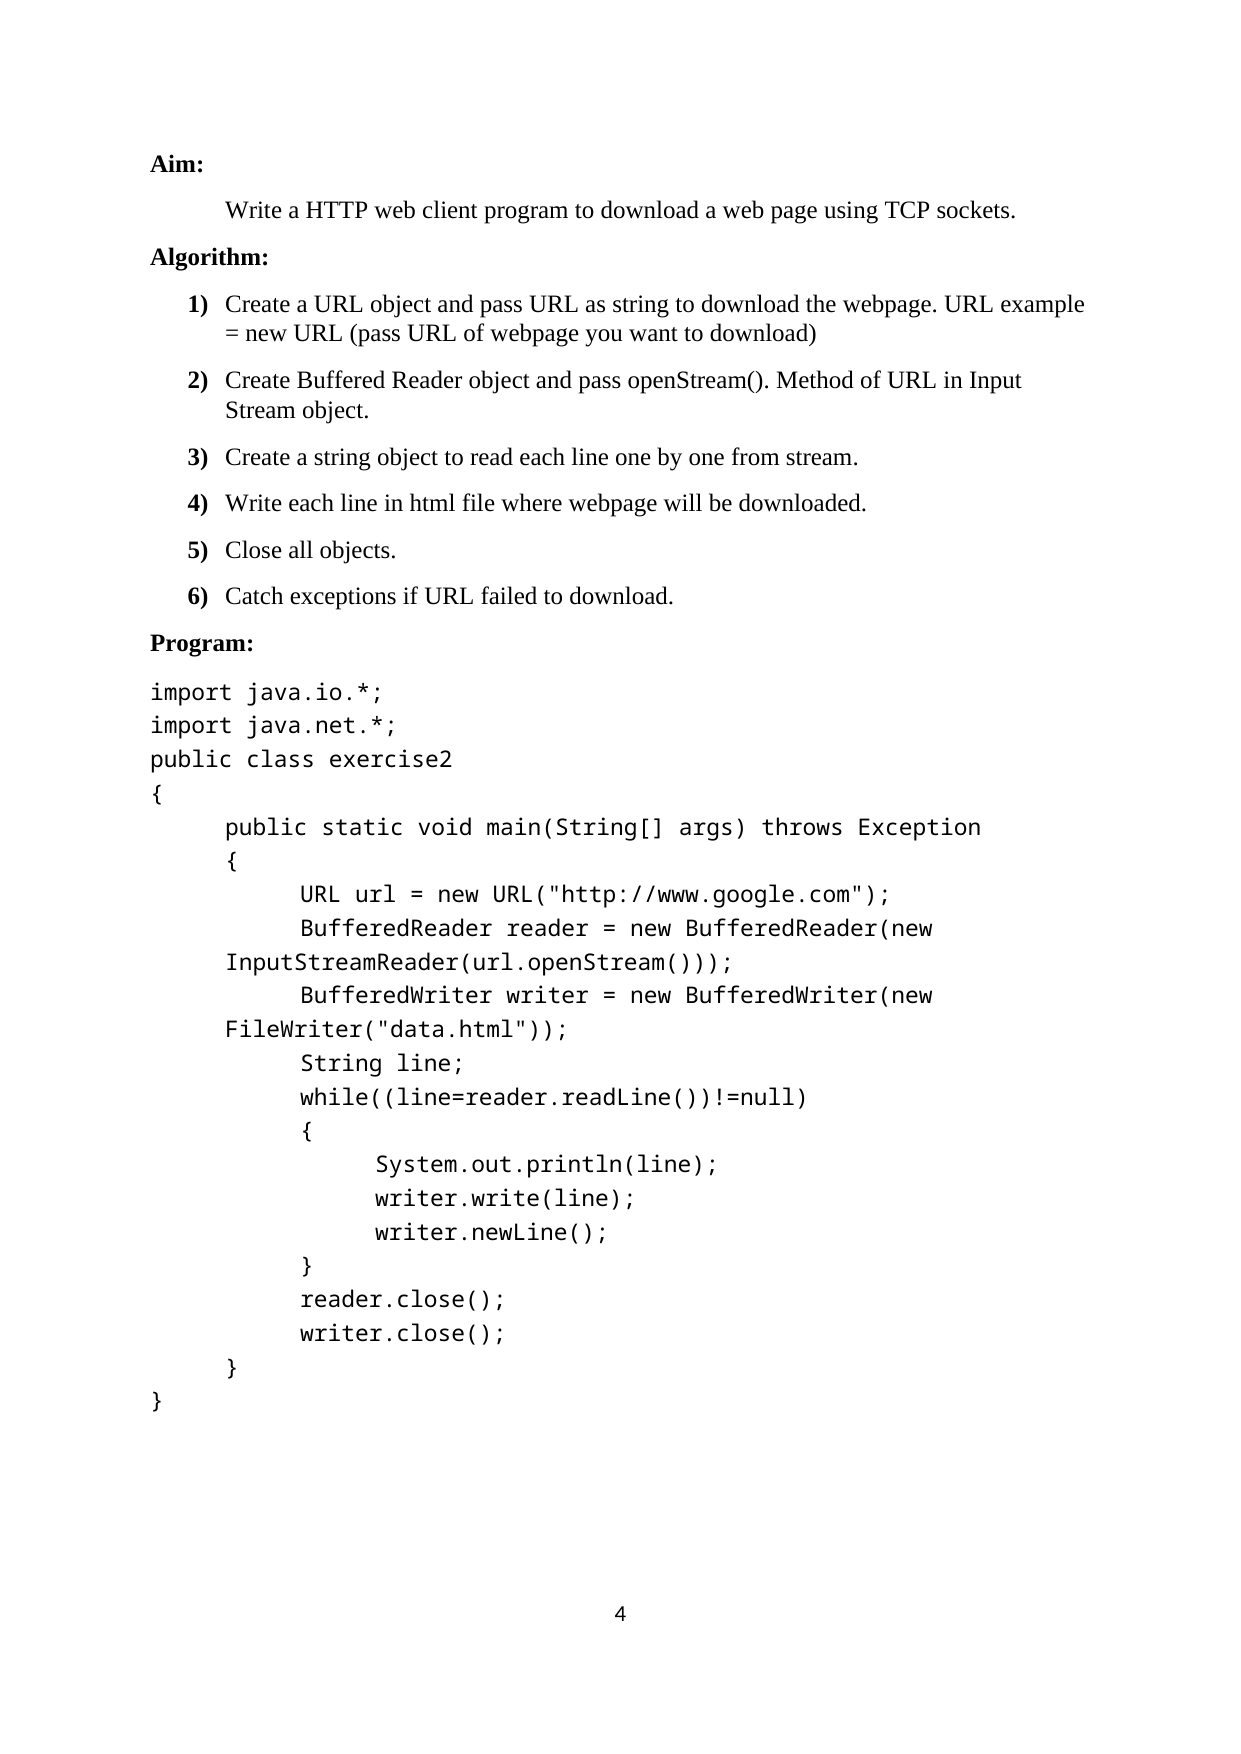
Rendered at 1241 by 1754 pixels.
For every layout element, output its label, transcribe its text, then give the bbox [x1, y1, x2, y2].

text { [150, 777, 1090, 808]
text reader.close(); [225, 1283, 1090, 1314]
list Create a string object to read each line one by one from stream. [187, 443, 1090, 470]
text URL url = new URL("http://www.google.com"); [225, 878, 1090, 909]
text { [150, 844, 1090, 875]
text writer.write(line); [300, 1182, 1090, 1213]
list Catch exceptions if URL failed to download. [187, 582, 1090, 610]
text while((line=reader.readLine())!=null) [225, 1080, 1090, 1112]
text } [225, 1249, 1090, 1280]
text import java.net.*; [150, 709, 1090, 740]
text System.out.println(line); [300, 1148, 1090, 1179]
text Aim: [150, 150, 1090, 178]
text String line; [225, 1047, 1090, 1078]
text public static void main(String[] args) throws Exception [150, 810, 1090, 842]
text BufferedReader reader = new BufferedReader(new InputStreamReader(url.openStream())); [225, 912, 1090, 977]
list Write each line in html file where webpage will be downloaded. [187, 489, 1090, 517]
list Close all objects. [187, 536, 1090, 563]
text } [150, 1350, 1090, 1382]
text Write a HTTP web client program to download a web page using TCP sockets. [150, 197, 1090, 224]
text writer.close(); [225, 1317, 1090, 1348]
text import java.io.*; [150, 675, 1090, 707]
text BufferedWriter writer = new BufferedWriter(new FileWriter("data.html")); [225, 979, 1090, 1044]
text writer.newLine(); [300, 1215, 1090, 1247]
text { [225, 1114, 1090, 1145]
text } [150, 1384, 1090, 1415]
text Program: [150, 629, 1090, 657]
list Create a URL object and pass URL as string to download the webpage. URL example = new URL (pass URL of webpage you want to download) [187, 290, 1090, 347]
list Create Buffered Reader object and pass openStream(). Method of URL in Input Stream object. [187, 366, 1090, 424]
text Algorithm: [150, 243, 1090, 271]
text public class exercise2 [150, 743, 1090, 774]
